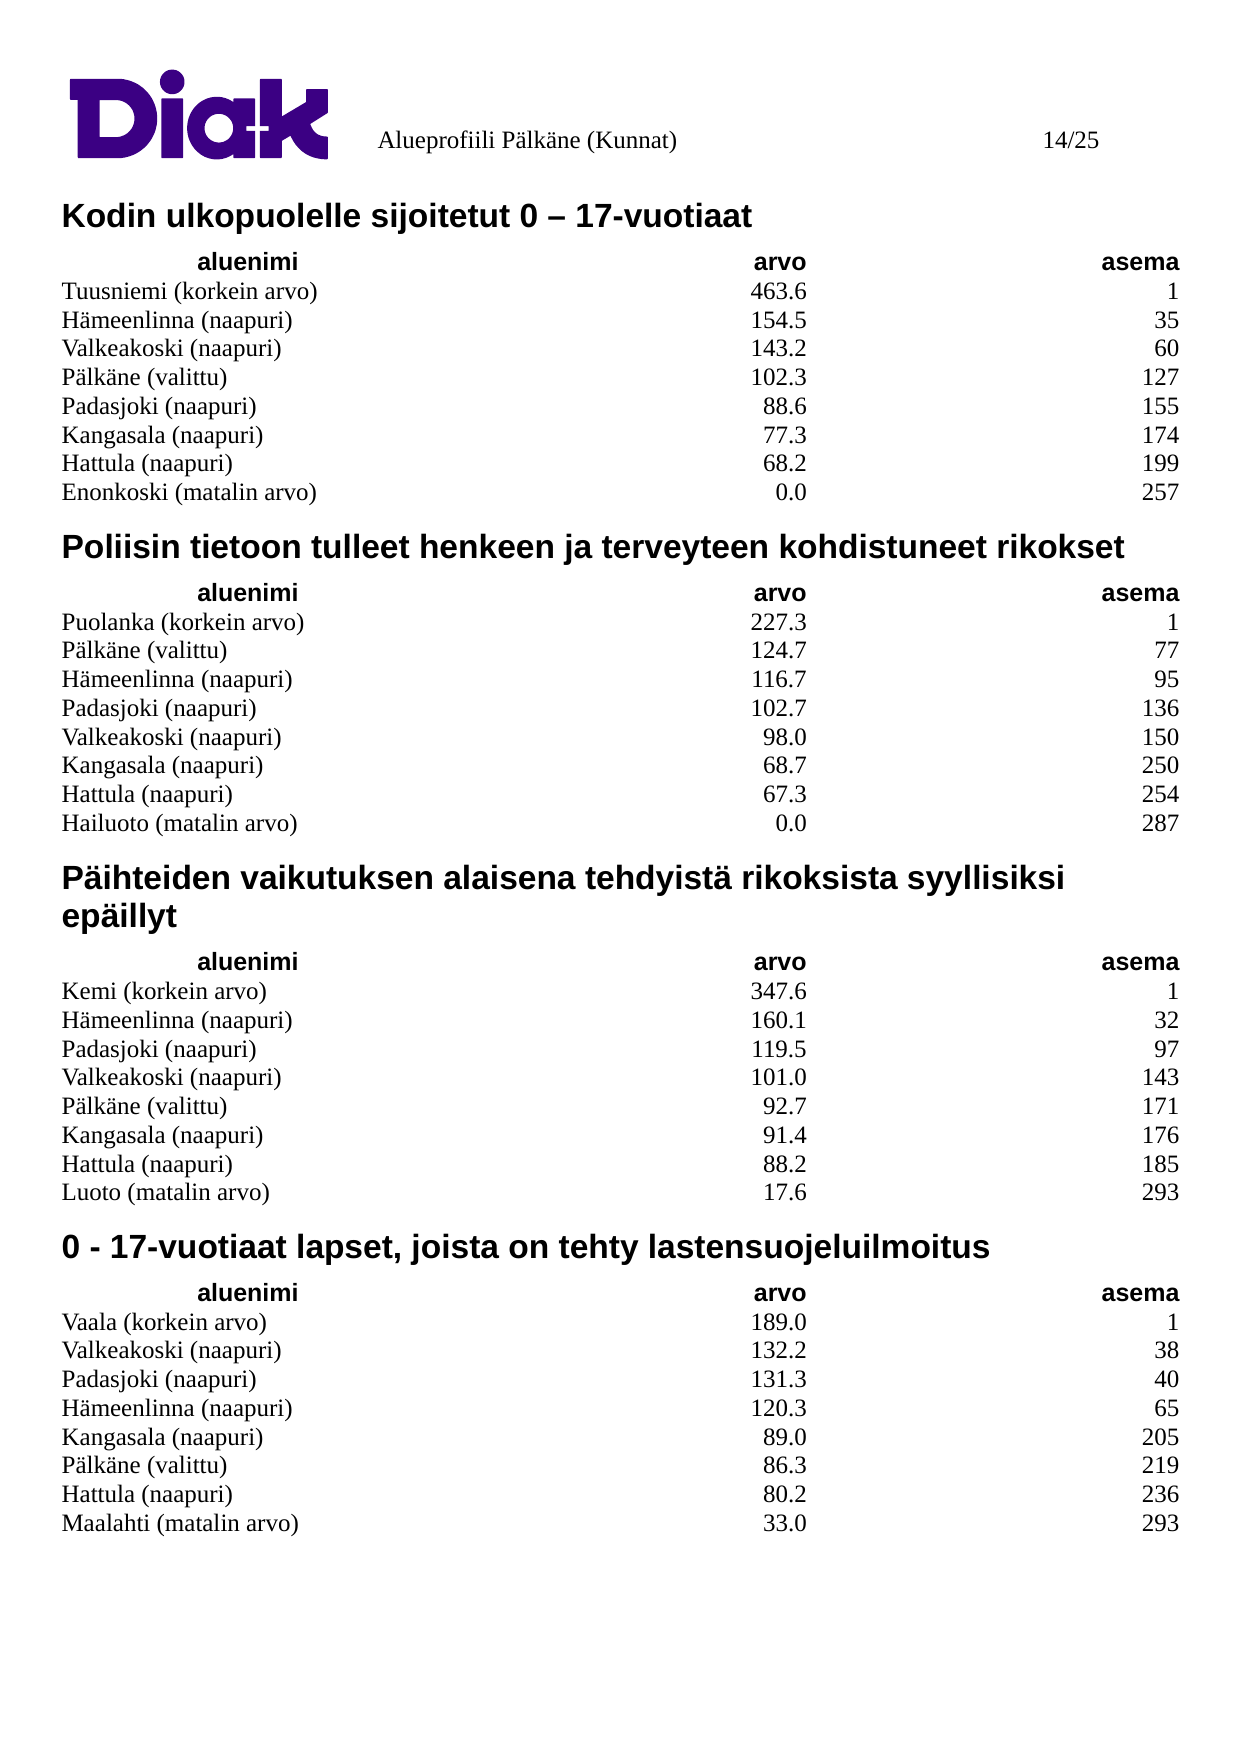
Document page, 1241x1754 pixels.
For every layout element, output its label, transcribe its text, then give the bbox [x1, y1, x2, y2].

table_cell 92.7 [434, 1091, 806, 1120]
table_header asema [806, 578, 1179, 607]
table_cell 176 [806, 1120, 1179, 1149]
table_cell 257 [806, 477, 1179, 506]
table_cell 254 [806, 779, 1179, 808]
table_header arvo [434, 247, 806, 276]
subtitle Päihteiden vaikutuksen alaisena tehdyistä rikoksista syyllisiksi epäillyt [61, 858, 1179, 935]
table_cell 174 [806, 420, 1179, 448]
table_cell 143 [806, 1063, 1179, 1091]
table_cell 97 [806, 1034, 1179, 1062]
table_cell Vaala (korkein arvo) [61, 1307, 434, 1336]
table_cell 116.7 [434, 664, 806, 693]
table_cell 80.2 [434, 1479, 806, 1508]
table_cell 185 [806, 1149, 1179, 1177]
table_cell Valkeakoski (naapuri) [61, 334, 434, 362]
table_cell Kangasala (naapuri) [61, 751, 434, 779]
table_cell 86.3 [434, 1451, 806, 1479]
table_cell 68.2 [434, 449, 806, 477]
table_cell 154.5 [434, 305, 806, 333]
table_cell 136 [806, 693, 1179, 722]
table_cell 205 [806, 1422, 1179, 1451]
table_cell 38 [806, 1336, 1179, 1364]
table_cell Pälkäne (valittu) [61, 1451, 434, 1479]
table_cell 77.3 [434, 420, 806, 448]
table_cell Kangasala (naapuri) [61, 1422, 434, 1451]
table_cell Hattula (naapuri) [61, 449, 434, 477]
table_cell 293 [806, 1508, 1179, 1537]
table_cell 160.1 [434, 1005, 806, 1034]
table_cell 0.0 [434, 808, 806, 837]
table_header arvo [434, 1278, 806, 1307]
table_cell 189.0 [434, 1307, 806, 1336]
table_cell 60 [806, 334, 1179, 362]
table_cell 1 [806, 607, 1179, 636]
table_cell 132.2 [434, 1336, 806, 1364]
table_cell Hämeenlinna (naapuri) [61, 1393, 434, 1422]
table_cell 102.3 [434, 362, 806, 391]
table_cell Valkeakoski (naapuri) [61, 1063, 434, 1091]
table_cell Hattula (naapuri) [61, 1149, 434, 1177]
table_cell Kemi (korkein arvo) [61, 976, 434, 1005]
table_cell 1 [806, 1307, 1179, 1336]
table_cell Luoto (matalin arvo) [61, 1178, 434, 1206]
table_cell Padasjoki (naapuri) [61, 391, 434, 420]
table_header arvo [434, 948, 806, 976]
table_header aluenimi [61, 948, 434, 976]
table_cell 250 [806, 751, 1179, 779]
table_cell 347.6 [434, 976, 806, 1005]
table_cell 89.0 [434, 1422, 806, 1451]
table_cell 143.2 [434, 334, 806, 362]
table_cell 199 [806, 449, 1179, 477]
table_cell 155 [806, 391, 1179, 420]
table_cell Valkeakoski (naapuri) [61, 1336, 434, 1364]
table_cell Kangasala (naapuri) [61, 1120, 434, 1149]
table_cell 124.7 [434, 636, 806, 664]
table_cell 68.7 [434, 751, 806, 779]
subtitle 0 - 17-vuotiaat lapset, joista on tehty lastensuojeluilmoitus [61, 1227, 1179, 1266]
table_cell 102.7 [434, 693, 806, 722]
table_cell 0.0 [434, 477, 806, 506]
table_cell 101.0 [434, 1063, 806, 1091]
subtitle Poliisin tietoon tulleet henkeen ja terveyteen kohdistuneet rikokset [61, 527, 1179, 566]
table_cell Maalahti (matalin arvo) [61, 1508, 434, 1537]
table_cell Enonkoski (matalin arvo) [61, 477, 434, 506]
table_cell 287 [806, 808, 1179, 837]
table_cell Hämeenlinna (naapuri) [61, 664, 434, 693]
table_cell Kangasala (naapuri) [61, 420, 434, 448]
table_cell 32 [806, 1005, 1179, 1034]
table_cell 88.2 [434, 1149, 806, 1177]
table_cell Hämeenlinna (naapuri) [61, 1005, 434, 1034]
table_cell 131.3 [434, 1364, 806, 1393]
table_cell Hailuoto (matalin arvo) [61, 808, 434, 837]
table_cell 40 [806, 1364, 1179, 1393]
table_header aluenimi [61, 1278, 434, 1307]
table_cell 293 [806, 1178, 1179, 1206]
table_cell Padasjoki (naapuri) [61, 1364, 434, 1393]
table_cell 120.3 [434, 1393, 806, 1422]
table_cell 1 [806, 976, 1179, 1005]
table_cell 88.6 [434, 391, 806, 420]
table_cell 91.4 [434, 1120, 806, 1149]
table_cell 236 [806, 1479, 1179, 1508]
table_cell 171 [806, 1091, 1179, 1120]
table_header aluenimi [61, 578, 434, 607]
table_cell Valkeakoski (naapuri) [61, 722, 434, 751]
table_cell 33.0 [434, 1508, 806, 1537]
table_cell Pälkäne (valittu) [61, 1091, 434, 1120]
table_cell 98.0 [434, 722, 806, 751]
table_cell Padasjoki (naapuri) [61, 1034, 434, 1062]
table_cell 67.3 [434, 779, 806, 808]
table_cell Hattula (naapuri) [61, 779, 434, 808]
table_cell Hämeenlinna (naapuri) [61, 305, 434, 333]
table_cell Pälkäne (valittu) [61, 636, 434, 664]
table_cell 35 [806, 305, 1179, 333]
table_header arvo [434, 578, 806, 607]
table_header asema [806, 948, 1179, 976]
table_cell 95 [806, 664, 1179, 693]
table_cell 77 [806, 636, 1179, 664]
table_header asema [806, 247, 1179, 276]
table_cell 119.5 [434, 1034, 806, 1062]
table_cell 1 [806, 276, 1179, 305]
table_cell Padasjoki (naapuri) [61, 693, 434, 722]
table_cell Pälkäne (valittu) [61, 362, 434, 391]
table_cell 227.3 [434, 607, 806, 636]
table_cell 150 [806, 722, 1179, 751]
table_header asema [806, 1278, 1179, 1307]
table_cell Puolanka (korkein arvo) [61, 607, 434, 636]
table_cell 17.6 [434, 1178, 806, 1206]
table_cell 219 [806, 1451, 1179, 1479]
table_cell 463.6 [434, 276, 806, 305]
table_cell 127 [806, 362, 1179, 391]
table_cell Hattula (naapuri) [61, 1479, 434, 1508]
table_header aluenimi [61, 247, 434, 276]
table_cell 65 [806, 1393, 1179, 1422]
subtitle Kodin ulkopuolelle sijoitetut 0 – 17-vuotiaat [61, 196, 1179, 235]
table_cell Tuusniemi (korkein arvo) [61, 276, 434, 305]
